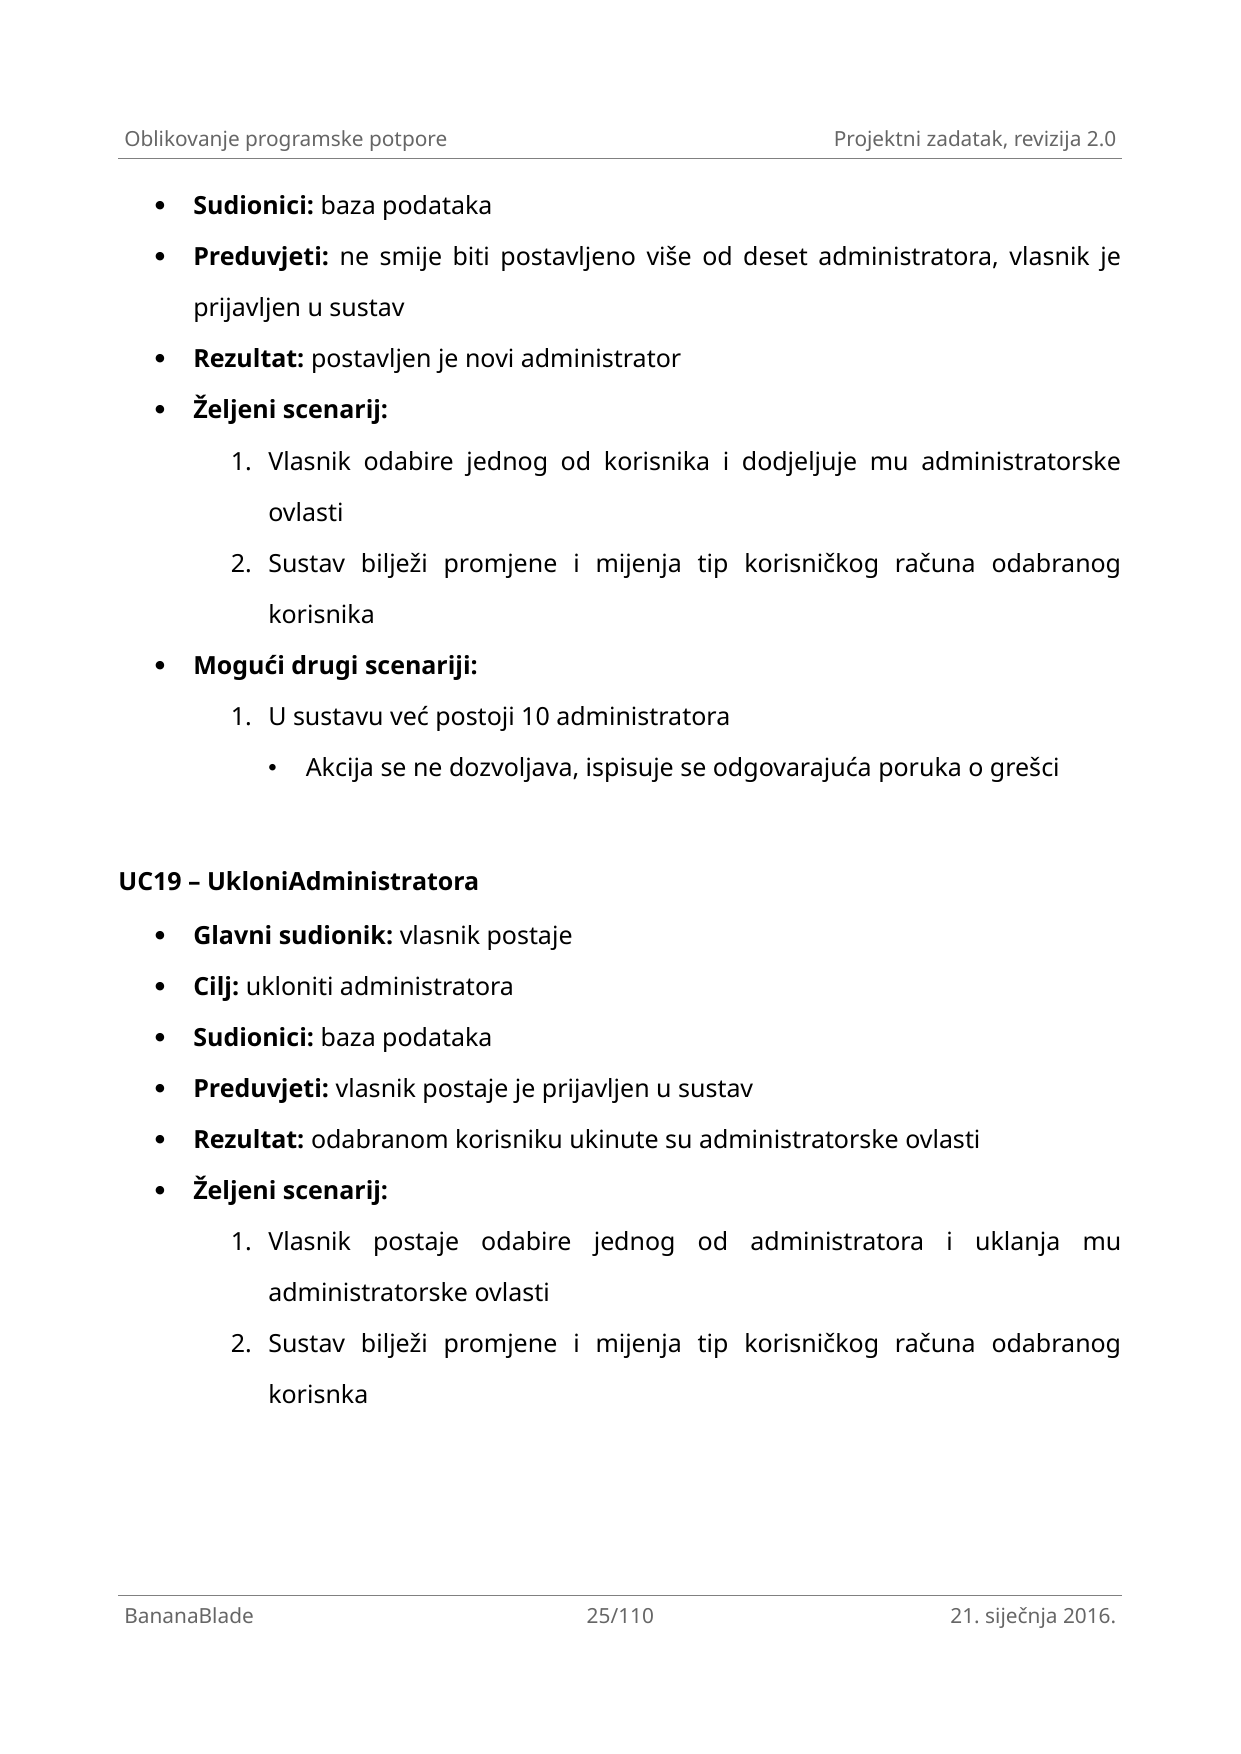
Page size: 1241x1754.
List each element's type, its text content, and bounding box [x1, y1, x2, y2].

list Akcija se ne dozvoljava, ispisuje se odgovarajuća poruka o grešci [268, 749, 1122, 783]
list Mogući drugi scenariji: [156, 647, 1122, 681]
list Željeni scenarij: [156, 1173, 1122, 1207]
list Preduvjeti: vlasnik postaje je prijavljen u sustav [156, 1071, 1122, 1104]
list Sudionici: baza podataka [156, 188, 1122, 222]
list U sustavu već postoji 10 administratora [231, 698, 1122, 732]
list Glavni sudionik: vlasnik postaje [156, 917, 1122, 951]
subtitle UC19 – UkloniAdministratora [118, 864, 1122, 898]
list Rezultat: postavljen je novi administrator [156, 341, 1122, 375]
list Vlasnik postaje odabire jednog od administratora i uklanja mu administratorske ovlasti [231, 1224, 1122, 1309]
list Vlasnik odabire jednog od korisnika i dodjeljuje mu administratorske ovlasti [231, 443, 1122, 528]
list Preduvjeti: ne smije biti postavljeno više od deset administratora, vlasnik je prijavljen u sustav [156, 239, 1122, 324]
list Željeni scenarij: [156, 392, 1122, 426]
list Cilj: ukloniti administratora [156, 968, 1122, 1002]
list Sustav bilježi promjene i mijenja tip korisničkog računa odabranog korisnka [231, 1326, 1122, 1411]
list Sustav bilježi promjene i mijenja tip korisničkog računa odabranog korisnika [231, 545, 1122, 630]
list Sudionici: baza podataka [156, 1019, 1122, 1053]
list Rezultat: odabranom korisniku ukinute su administratorske ovlasti [156, 1122, 1122, 1156]
